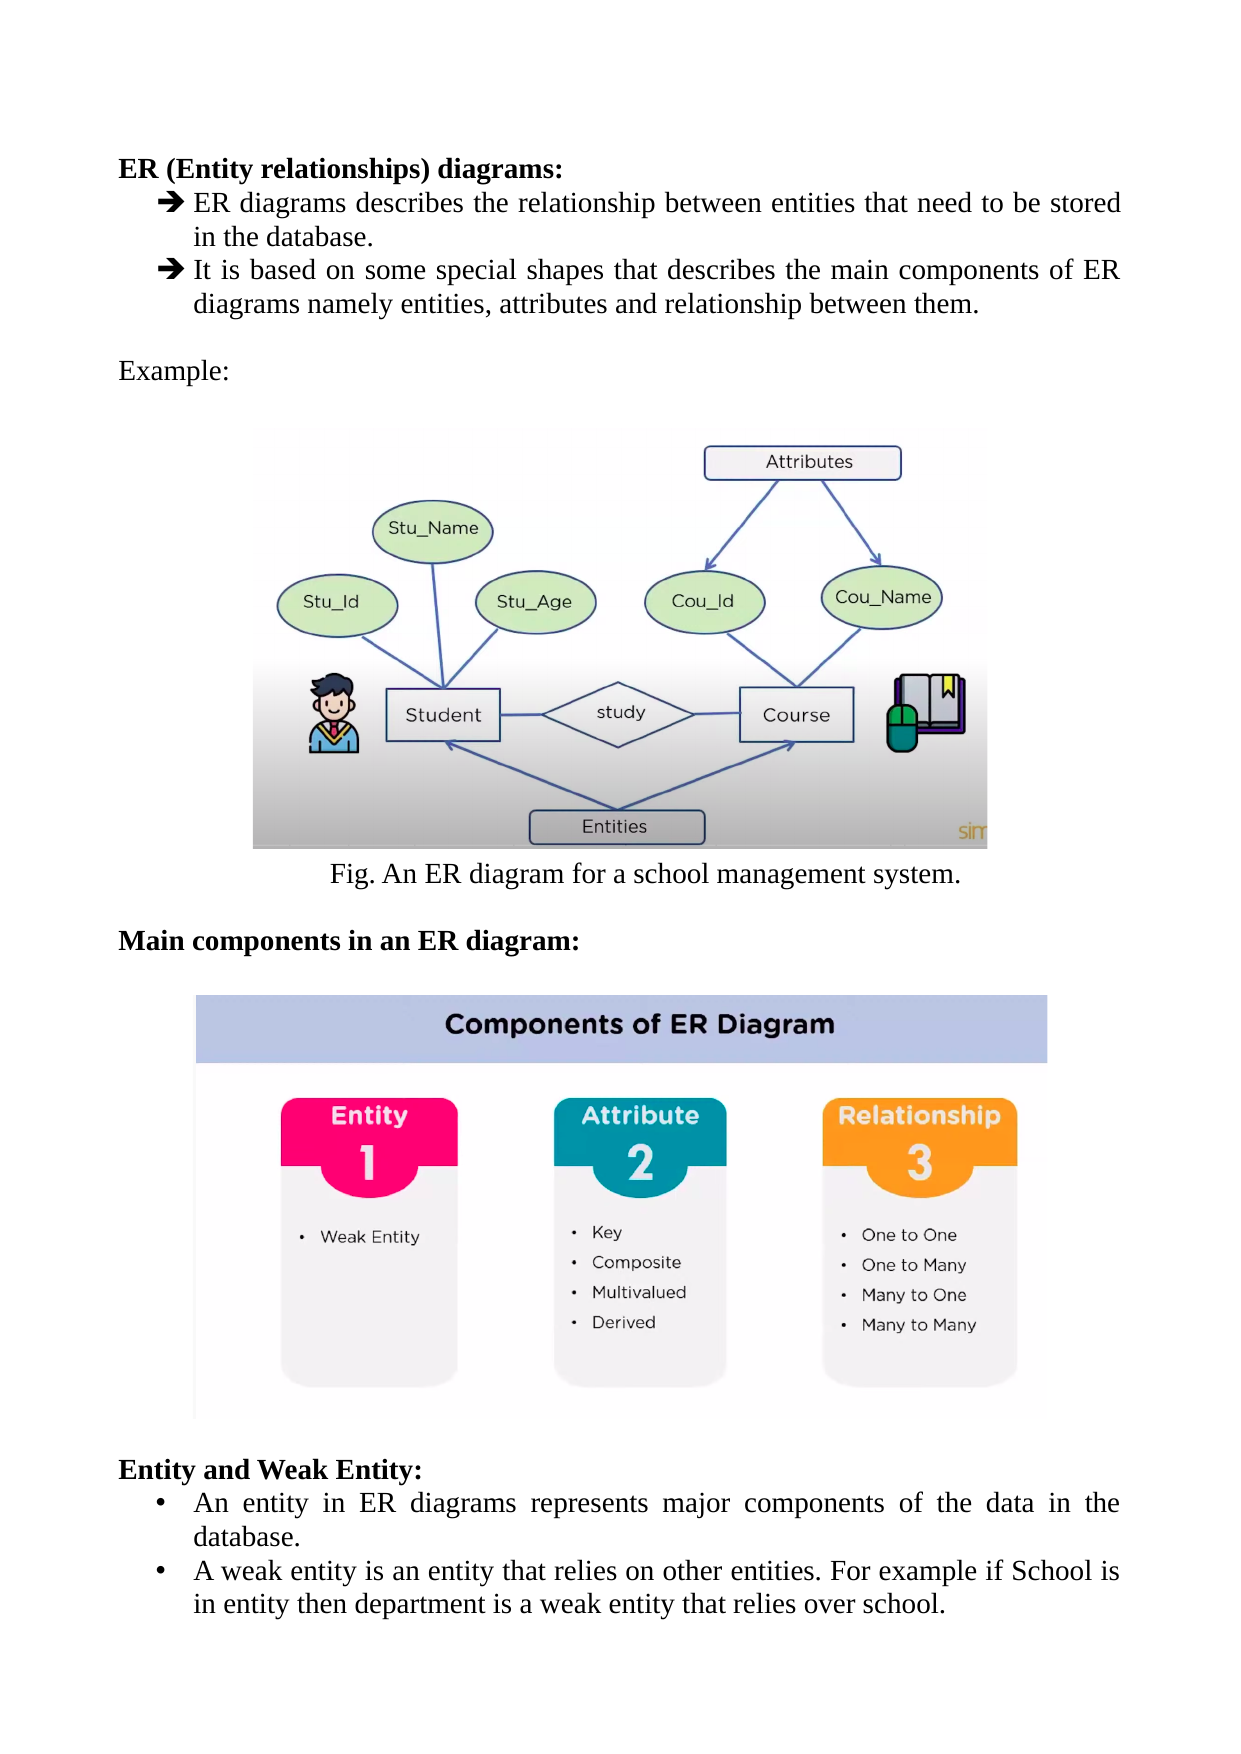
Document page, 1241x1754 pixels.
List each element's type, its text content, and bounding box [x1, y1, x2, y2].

list It is based on some special shapes that describes the main components of ER diagrams namely entities, attributes and relationship between them. [156, 252, 1122, 319]
text Example: [118, 353, 1122, 387]
text ER (Entity relationships) diagrams: [118, 152, 1122, 185]
picture [192, 995, 818, 1419]
list A weak entity is an entity that relies on other entities. For example if School is in entity then department is a weak entity that relies over school. [156, 1553, 1122, 1620]
list ER diagrams describes the relationship between entities that need to be stored in the database. [156, 185, 1122, 252]
list An entity in ER diagrams represents major components of the data in the database. [156, 1486, 1122, 1553]
text Main components in an ER diagram: [118, 923, 1122, 957]
text Fig. An ER diagram for a school management system. [118, 856, 1122, 890]
text Entity and Weak Entity: [118, 1452, 1122, 1486]
picture [252, 428, 988, 849]
